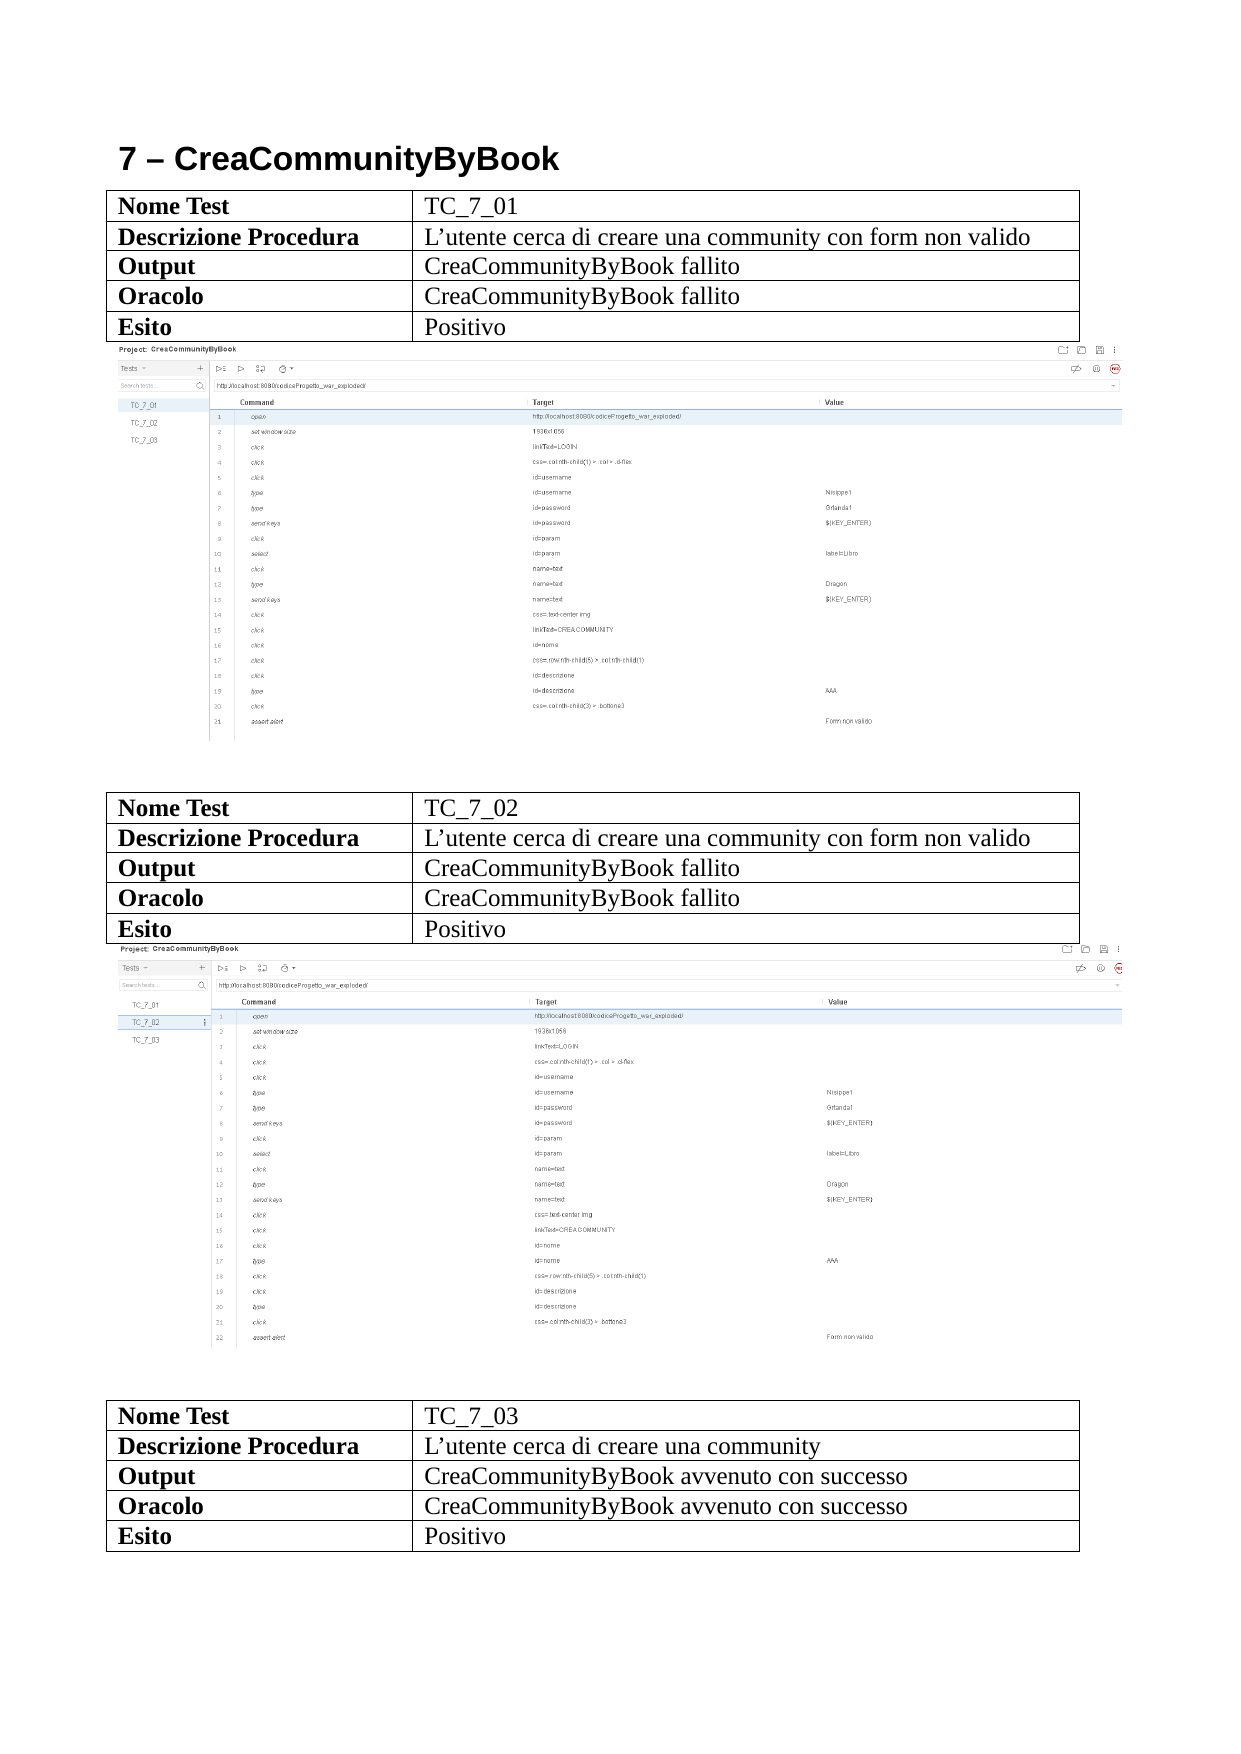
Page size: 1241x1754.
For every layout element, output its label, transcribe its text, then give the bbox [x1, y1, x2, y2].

table_cell CreaCommunityByBook fallito [413, 251, 1079, 280]
table_cell Oracolo [107, 281, 412, 311]
table_header Nome Test [107, 793, 412, 822]
table_cell Positivo [413, 914, 1079, 943]
table_cell Descrizione Procedura [107, 824, 412, 852]
table_cell L’utente cerca di creare una community con form non valido [413, 222, 1079, 250]
table_header TC_7_03 [413, 1401, 1079, 1430]
subtitle 7 – CreaCommunityByBook [118, 139, 1122, 178]
table_cell Output [107, 1461, 412, 1490]
table_cell Positivo [413, 1521, 1079, 1551]
picture [118, 342, 1123, 741]
table_cell CreaCommunityByBook avvenuto con successo [413, 1461, 1079, 1490]
table_header TC_7_02 [413, 793, 1079, 822]
table_cell Oracolo [107, 883, 412, 913]
table_cell Output [107, 853, 412, 882]
table_cell Esito [107, 312, 412, 341]
table_cell CreaCommunityByBook avvenuto con successo [413, 1491, 1079, 1520]
table_cell CreaCommunityByBook fallito [413, 853, 1079, 882]
table_cell Oracolo [107, 1491, 412, 1520]
table_cell Esito [107, 914, 412, 943]
table_cell L’utente cerca di creare una community con form non valido [413, 824, 1079, 852]
table_cell Esito [107, 1521, 412, 1551]
table_cell Descrizione Procedura [107, 222, 412, 250]
table_cell L’utente cerca di creare una community [413, 1431, 1079, 1460]
table_header Nome Test [107, 191, 412, 221]
table_cell CreaCommunityByBook fallito [413, 883, 1079, 913]
table_cell CreaCommunityByBook fallito [413, 281, 1079, 311]
picture [118, 944, 1123, 1349]
table_cell Descrizione Procedura [107, 1431, 412, 1460]
table_cell Output [107, 251, 412, 280]
table_header TC_7_01 [413, 191, 1079, 221]
table_cell Positivo [413, 312, 1079, 341]
table_header Nome Test [107, 1401, 412, 1430]
